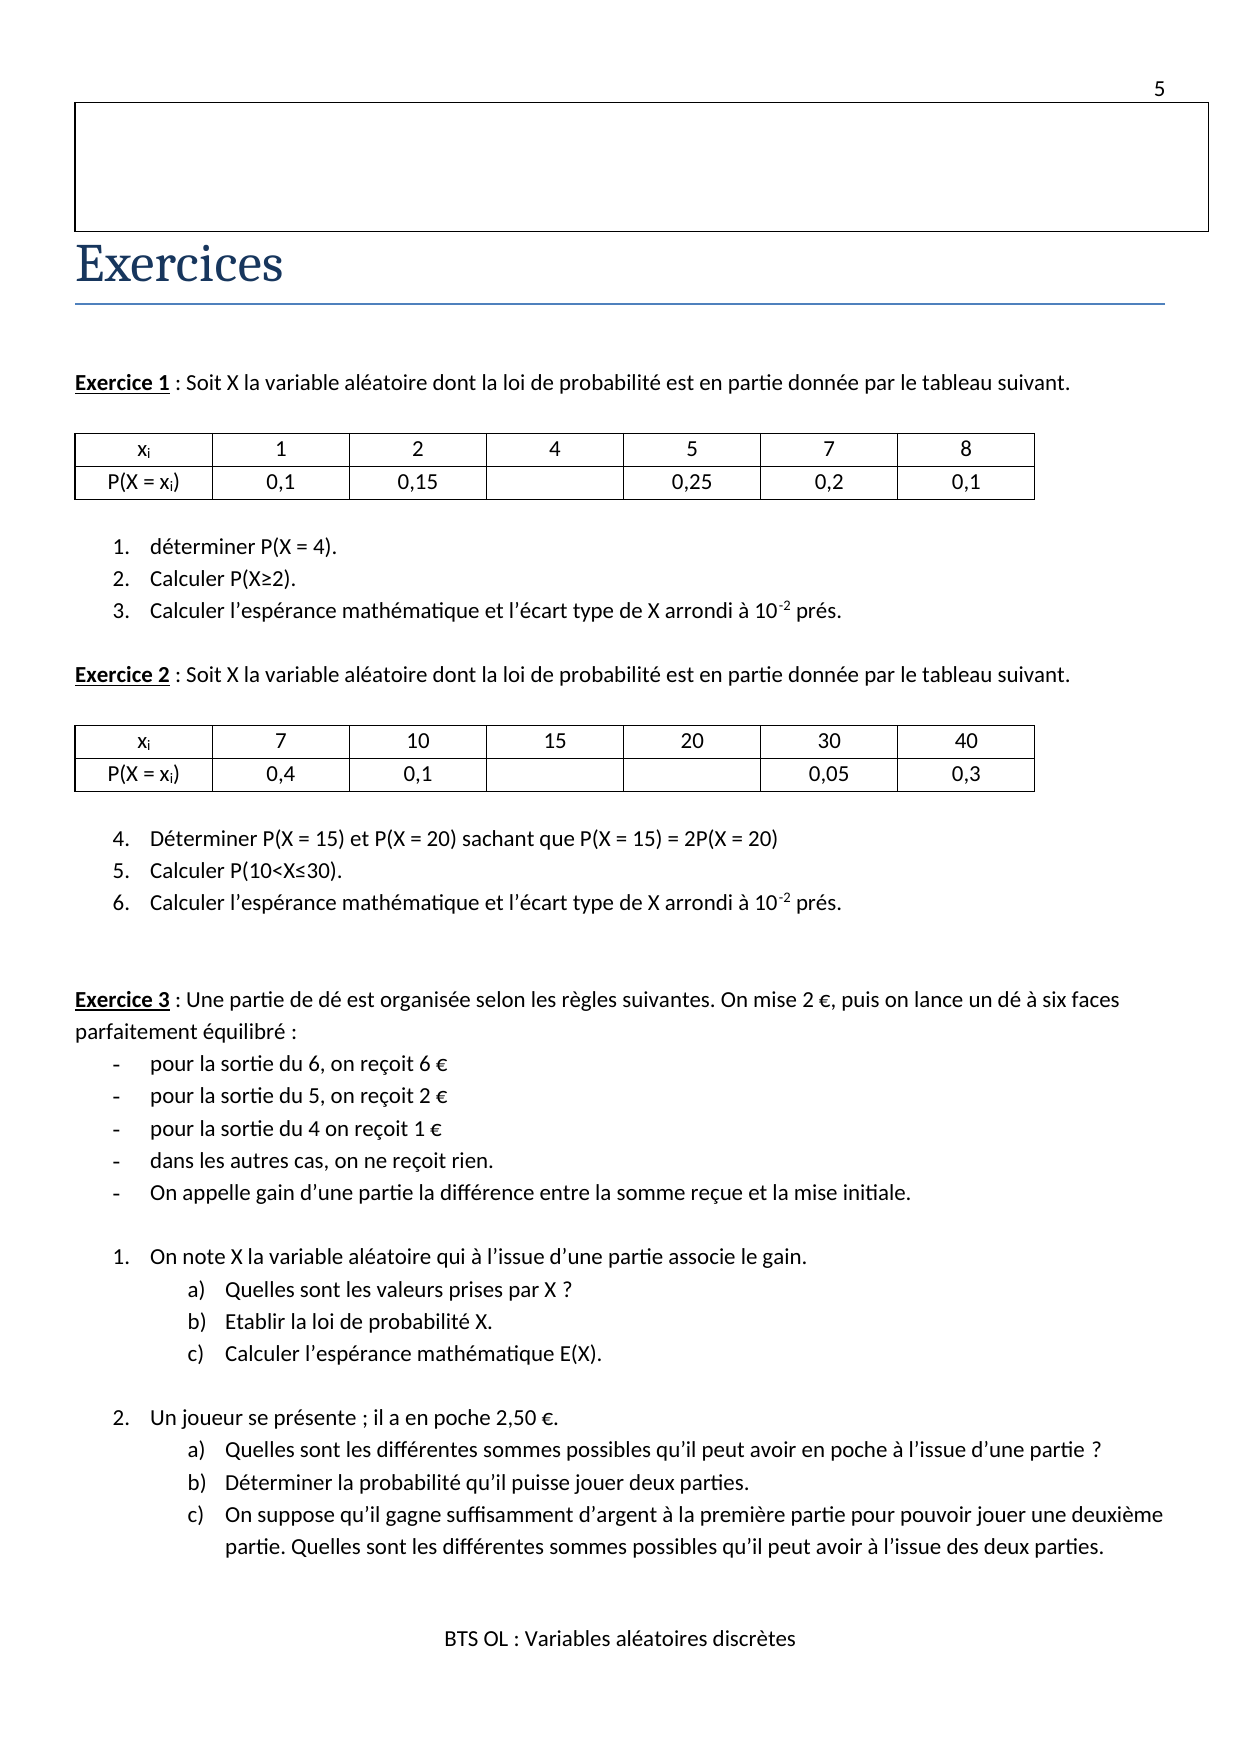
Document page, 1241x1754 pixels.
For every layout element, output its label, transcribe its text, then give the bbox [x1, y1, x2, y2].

table_cell 0,15 [350, 467, 486, 499]
text Exercice 3 : Une partie de dé est organisée selon les règles suivantes. On mise 2 €, puis on lance un dé à six faces parfaitement équilibré : [75, 985, 1165, 1045]
table_cell 0,3 [898, 759, 1034, 791]
list pour la sortie du 4 on reçoit 1 € [112, 1114, 1165, 1142]
table_header 2 [350, 434, 486, 466]
table_cell 0,25 [624, 467, 760, 499]
table_cell [487, 759, 623, 791]
table_header 40 [898, 726, 1034, 758]
table_header xi [76, 434, 212, 466]
table_header 15 [487, 726, 623, 758]
list Déterminer P(X = 15) et P(X = 20) sachant que P(X = 15) = 2P(X = 20) [112, 824, 1165, 852]
table_cell 0,1 [213, 467, 349, 499]
list pour la sortie du 6, on reçoit 6 € [112, 1049, 1165, 1077]
list Calculer l’espérance mathématique et l’écart type de X arrondi à 10-2 prés. [112, 596, 1165, 624]
text Exercice 2 : Soit X la variable aléatoire dont la loi de probabilité est en partie donnée par le tableau suivant. [75, 661, 1165, 689]
list On note X la variable aléatoire qui à l’issue d’une partie associe le gain. [112, 1242, 1165, 1271]
table_header [76, 103, 1208, 231]
list Déterminer la probabilité qu’il puisse jouer deux parties. [187, 1468, 1165, 1496]
table_cell 0,4 [213, 759, 349, 791]
table_cell [624, 759, 760, 791]
table_header 8 [898, 434, 1034, 466]
table_header 30 [761, 726, 897, 758]
list On appelle gain d’une partie la différence entre la somme reçue et la mise initiale. [112, 1178, 1165, 1206]
table_header 10 [350, 726, 486, 758]
list On suppose qu’il gagne suffisamment d’argent à la première partie pour pouvoir jouer une deuxième partie. Quelles sont les différentes sommes possibles qu’il peut avoir à l’issue des deux parties. [187, 1500, 1165, 1560]
list Etablir la loi de probabilité X. [187, 1307, 1165, 1335]
table_header 4 [487, 434, 623, 466]
table_header xi [76, 726, 212, 758]
list pour la sortie du 5, on reçoit 2 € [112, 1082, 1165, 1109]
table_header 1 [213, 434, 349, 466]
list Quelles sont les valeurs prises par X ? [187, 1275, 1165, 1303]
table_cell 0,1 [898, 467, 1034, 499]
table_cell [487, 467, 623, 499]
list Quelles sont les différentes sommes possibles qu’il peut avoir en poche à l’issue d’une partie ? [187, 1436, 1165, 1464]
table_header 7 [213, 726, 349, 758]
table_header 7 [761, 434, 897, 466]
list Calculer P(10<X≤30). [112, 856, 1165, 884]
table_cell 0,2 [761, 467, 897, 499]
table_header 5 [624, 434, 760, 466]
list Calculer l’espérance mathématique E(X). [187, 1339, 1165, 1367]
table_header 20 [624, 726, 760, 758]
list Un joueur se présente ; il a en poche 2,50 €. [112, 1403, 1165, 1431]
table_cell P(X = xi) [76, 759, 212, 791]
list dans les autres cas, on ne reçoit rien. [112, 1146, 1165, 1174]
title Exercices [75, 232, 1165, 303]
list Calculer l’espérance mathématique et l’écart type de X arrondi à 10-2 prés. [112, 888, 1165, 916]
text Exercice 1 : Soit X la variable aléatoire dont la loi de probabilité est en partie donnée par le tableau suivant. [75, 368, 1165, 396]
table_cell 0,05 [761, 759, 897, 791]
list Calculer P(X≥2). [112, 564, 1165, 592]
table_cell P(X = xi) [76, 467, 212, 499]
list déterminer P(X = 4). [112, 532, 1165, 560]
table_cell 0,1 [350, 759, 486, 791]
